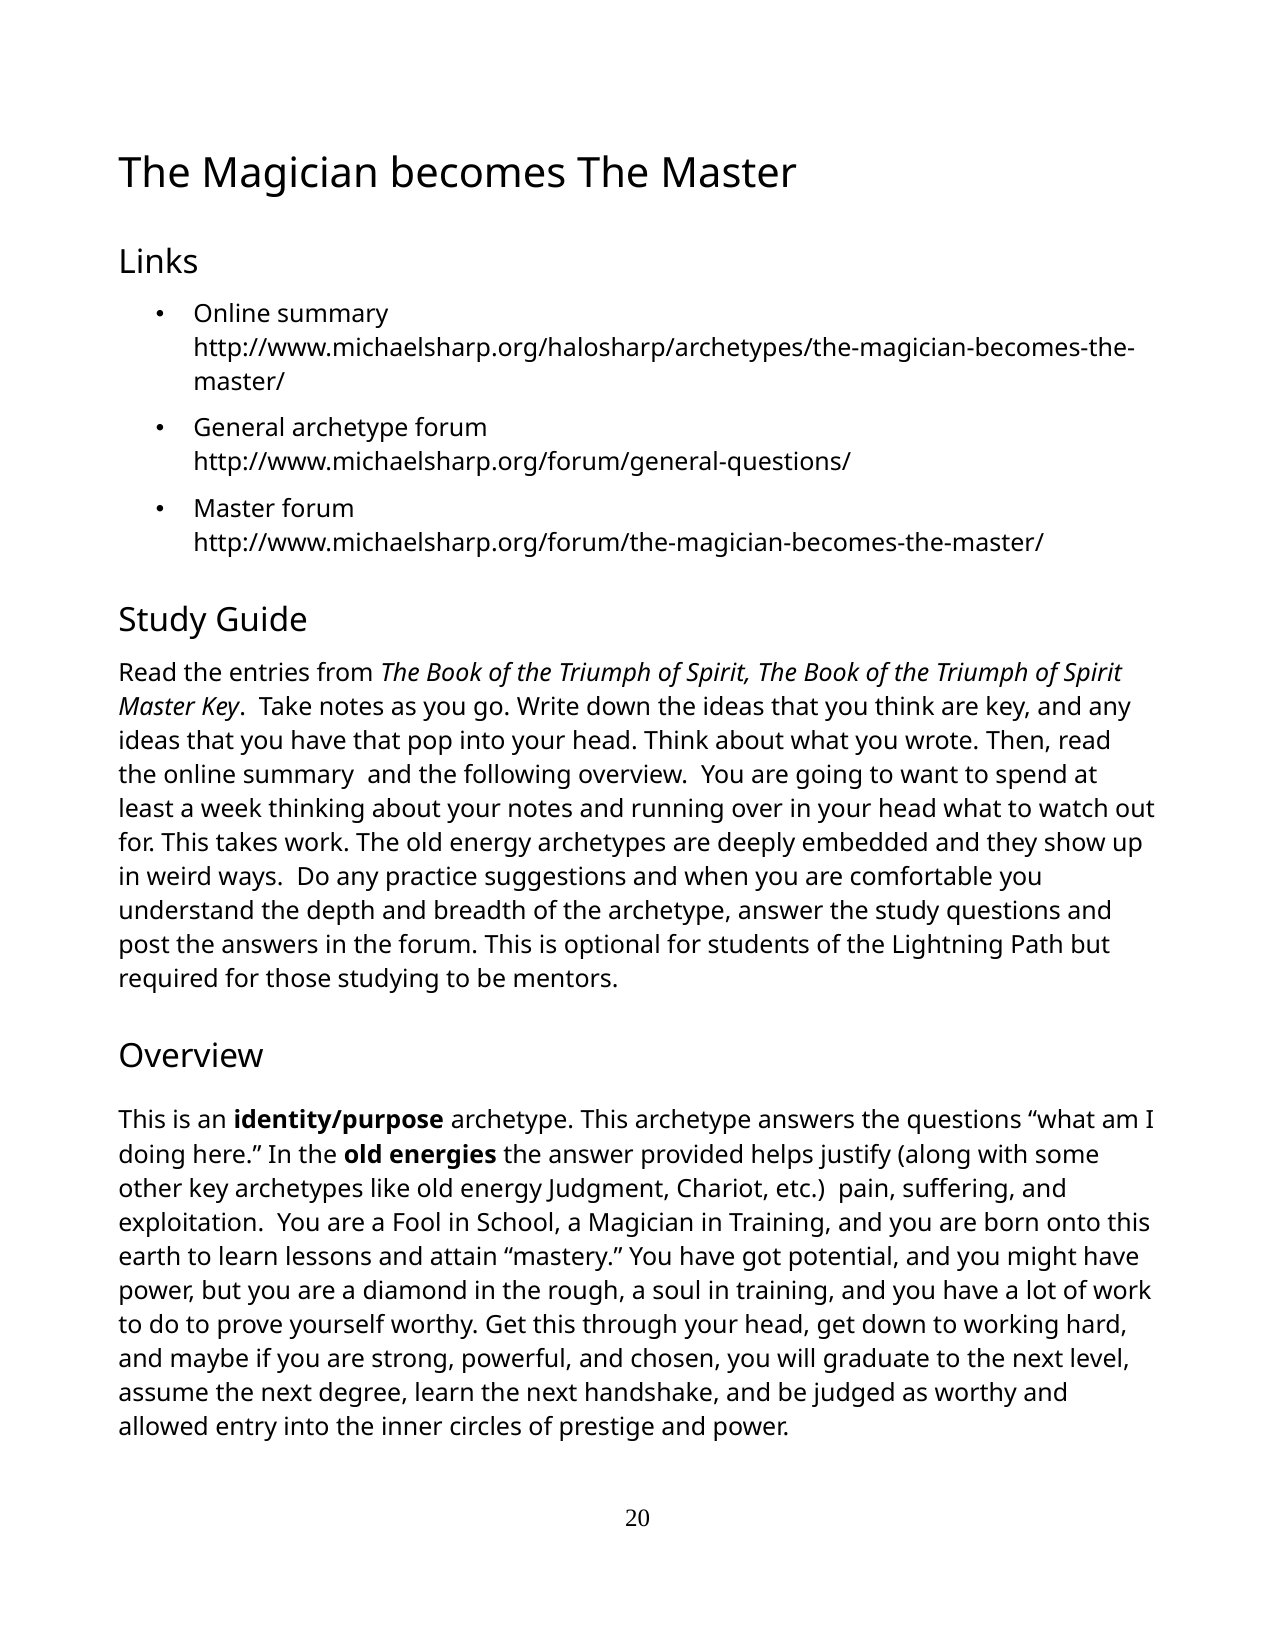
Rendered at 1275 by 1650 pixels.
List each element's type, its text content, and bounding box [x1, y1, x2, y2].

subtitle Overview [118, 1032, 1157, 1078]
list General archetype forum http://www.michaelsharp.org/forum/general-questions/ [156, 410, 1157, 478]
subtitle Study Guide [118, 596, 1157, 642]
text This is an identity/purpose archetype. This archetype answers the questions “what am I doing here.” In the old energies the answer provided helps justify (along with some other key archetypes like old energy Judgment, Chariot, etc.) pain, suffering, and exploitation. You are a Fool in School, a Magician in Training, and you are born onto this earth to learn lessons and attain “mastery.” You have got potential, and you might have power, but you are a diamond in the rough, a soul in training, and you have a lot of work to do to prove yourself worthy. Get this through your head, get down to working hard, and maybe if you are strong, powerful, and chosen, you will graduate to the next level, assume the next degree, learn the next handshake, and be judged as worthy and allowed entry into the inner circles of prestige and power. [118, 1102, 1157, 1443]
list Master forum http://www.michaelsharp.org/forum/the-magician-becomes-the-master/ [156, 491, 1157, 559]
list Online summary http://www.michaelsharp.org/halosharp/archetypes/the-magician-becomes-the-master/ [156, 295, 1157, 397]
subtitle Links [118, 237, 1157, 283]
subtitle The Magician becomes The Master [118, 143, 1157, 200]
text Read the entries from The Book of the Triumph of Spirit, The Book of the Triumph of Spirit Master Key. Take notes as you go. Write down the ideas that you think are key, and any ideas that you have that pop into your head. Think about what you wrote. Then, read the online summary and the following overview. You are going to want to spend at least a week thinking about your notes and running over in your head what to watch out for. This takes work. The old energy archetypes are deeply embedded and they show up in weird ways. Do any practice suggestions and when you are comfortable you understand the depth and breadth of the archetype, answer the study questions and post the answers in the forum. This is optional for students of the Lightning Path but required for those studying to be mentors. [118, 654, 1157, 995]
